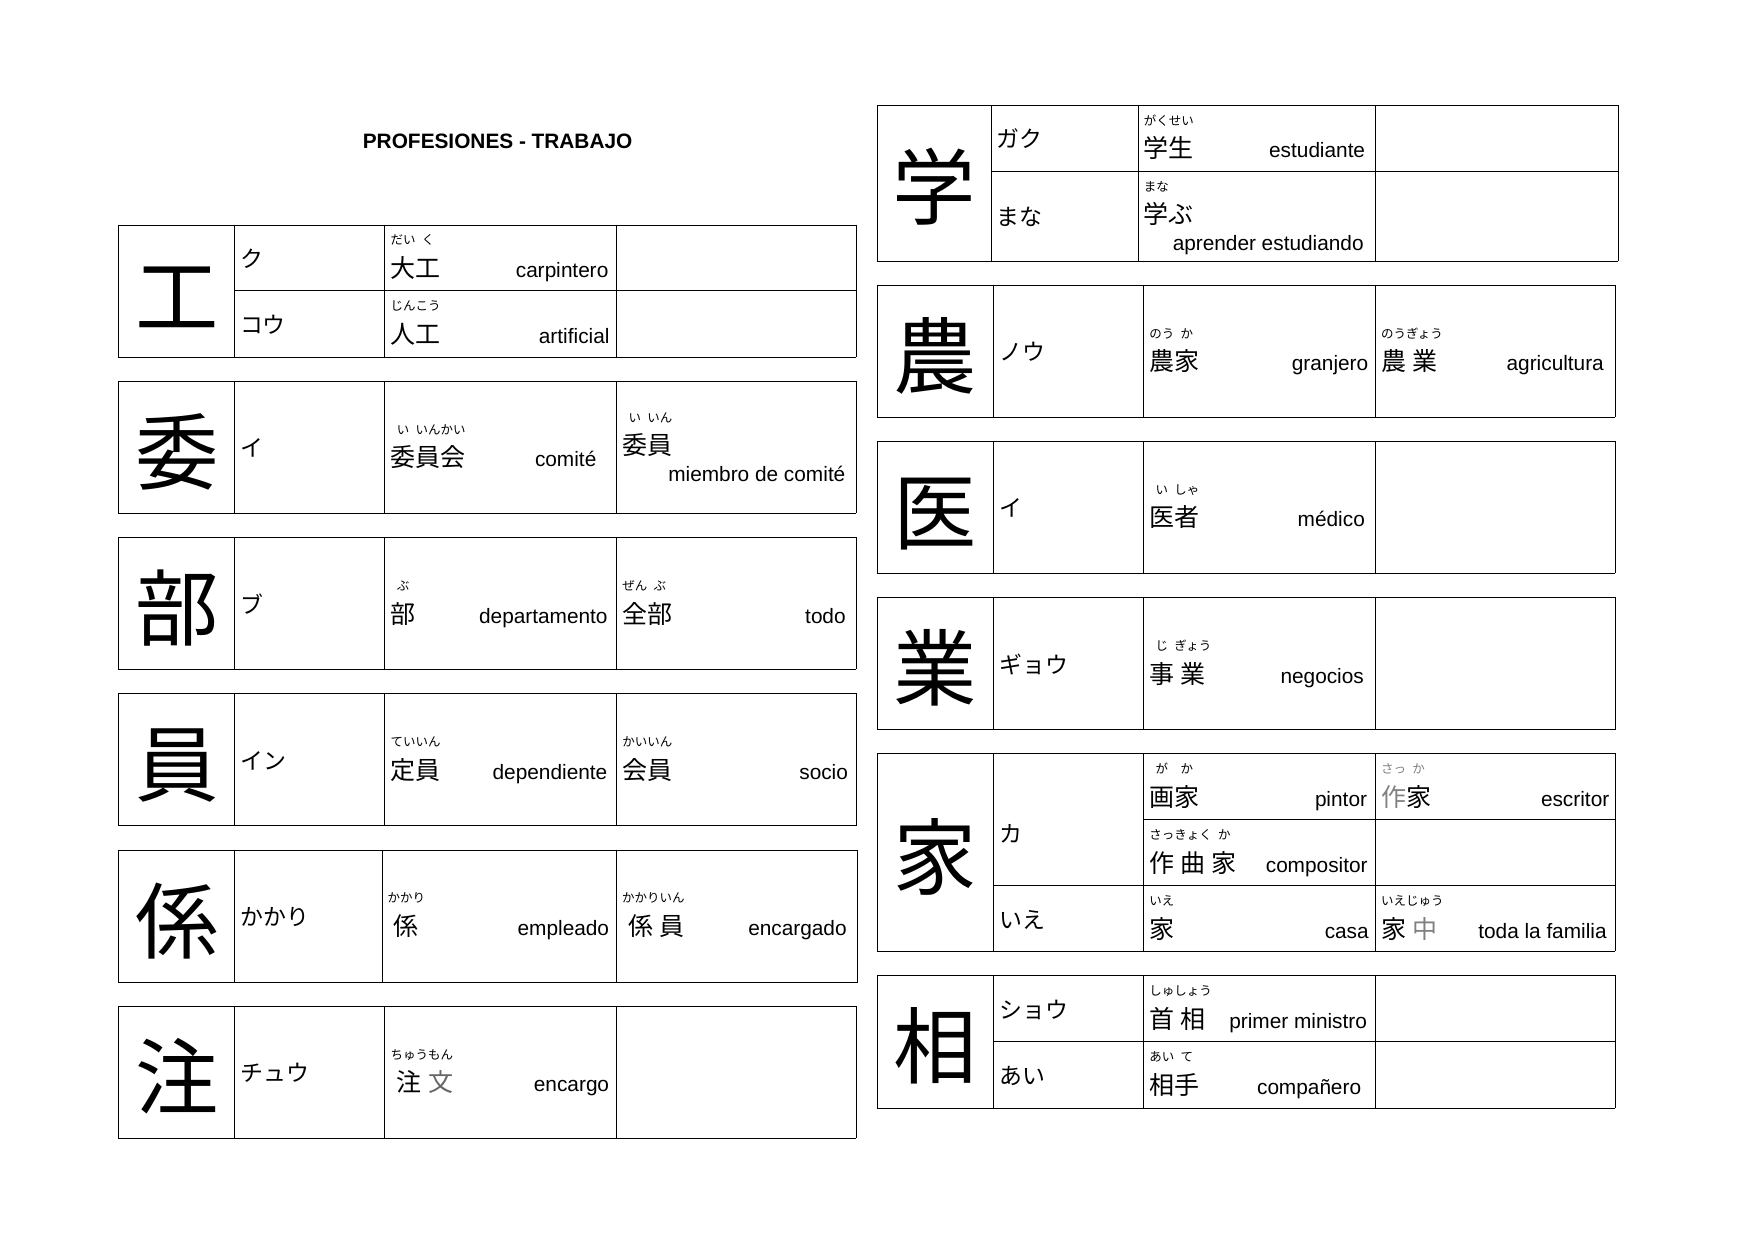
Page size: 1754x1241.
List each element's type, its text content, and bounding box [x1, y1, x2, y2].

table_header 係 [119, 851, 234, 982]
table_header 医い者しゃ médico [1144, 442, 1375, 573]
table_header 農のう業ぎょう agricultura [1376, 286, 1615, 417]
table_header イ [994, 442, 1143, 573]
table_header チュウ [235, 1007, 384, 1138]
table_header ギョウ [994, 598, 1143, 729]
table_cell コウ [235, 291, 384, 357]
table_header 農のう家か granjero [1144, 286, 1375, 417]
table_cell まな [992, 172, 1138, 261]
table_cell いえ [994, 886, 1143, 951]
table_header 相 [878, 976, 993, 1107]
table_cell [617, 291, 856, 357]
table_header 会かい員いん socio [617, 694, 856, 825]
table_header [1376, 976, 1615, 1041]
table_header カ [994, 754, 1143, 885]
table_header ノウ [994, 286, 1143, 417]
table_header 係かかり empleado [383, 851, 616, 982]
table_header 定てい員いん dependiente [385, 694, 616, 825]
table_header 部 [119, 538, 234, 669]
table_cell 相あい手て compañero [1144, 1042, 1375, 1107]
table_header [617, 226, 856, 290]
table_header 注ちゅう文もん encargo [385, 1007, 616, 1138]
table_header 係かかり員いん encargado [617, 851, 857, 982]
table_header 工 [119, 226, 234, 357]
table_cell 作さっ曲きょく家か compositor [1144, 820, 1375, 885]
table_header 画が家か pintor [1144, 754, 1375, 819]
table_header 医 [878, 442, 993, 573]
table_header 部ぶ departamento [385, 538, 616, 669]
table_header 学がく生せい estudiante [1139, 106, 1375, 171]
table_header ガク [992, 106, 1138, 171]
table_header 全ぜん部ぶ todo [617, 538, 856, 669]
table_header [1376, 598, 1615, 729]
table_header 家 [878, 754, 993, 951]
table_header かかり [235, 851, 382, 982]
table_header 農 [878, 286, 993, 417]
table_header 員 [119, 694, 234, 825]
table_header 学 [878, 106, 991, 261]
table_cell あい [994, 1042, 1143, 1107]
table_header 注 [119, 1007, 234, 1138]
table_header ブ [235, 538, 384, 669]
table_header 委 [119, 382, 234, 513]
table_header [1376, 442, 1615, 573]
table_header 委い員いん miembro de comité [617, 382, 856, 513]
table_header 業 [878, 598, 993, 729]
table_header [1376, 106, 1618, 171]
table_cell 家いえ casa [1144, 886, 1375, 951]
table_header ク [235, 226, 384, 290]
table_cell 人じん工こう artificial [385, 291, 616, 357]
table_header 作さっ家か escritor [1376, 754, 1615, 819]
table_header 委い員いん会かい comité [385, 382, 616, 513]
table_header 事じ業ぎょう negocios [1144, 598, 1375, 729]
table_header イン [235, 694, 384, 825]
table_header 大だい工く carpintero [385, 226, 616, 290]
table_header ショウ [994, 976, 1143, 1041]
table_cell [1376, 820, 1615, 885]
text PROFESIONES - TRABAJO [118, 129, 877, 153]
table_header [617, 1007, 856, 1138]
table_cell [1376, 172, 1618, 261]
table_cell [1376, 1042, 1615, 1107]
table_cell 家いえ中じゅう toda la familia [1376, 886, 1615, 951]
table_header イ [235, 382, 384, 513]
table_header 首しゅ相しょう primer ministro [1144, 976, 1375, 1041]
table_cell 学まなぶ aprender estudiando [1139, 172, 1375, 261]
